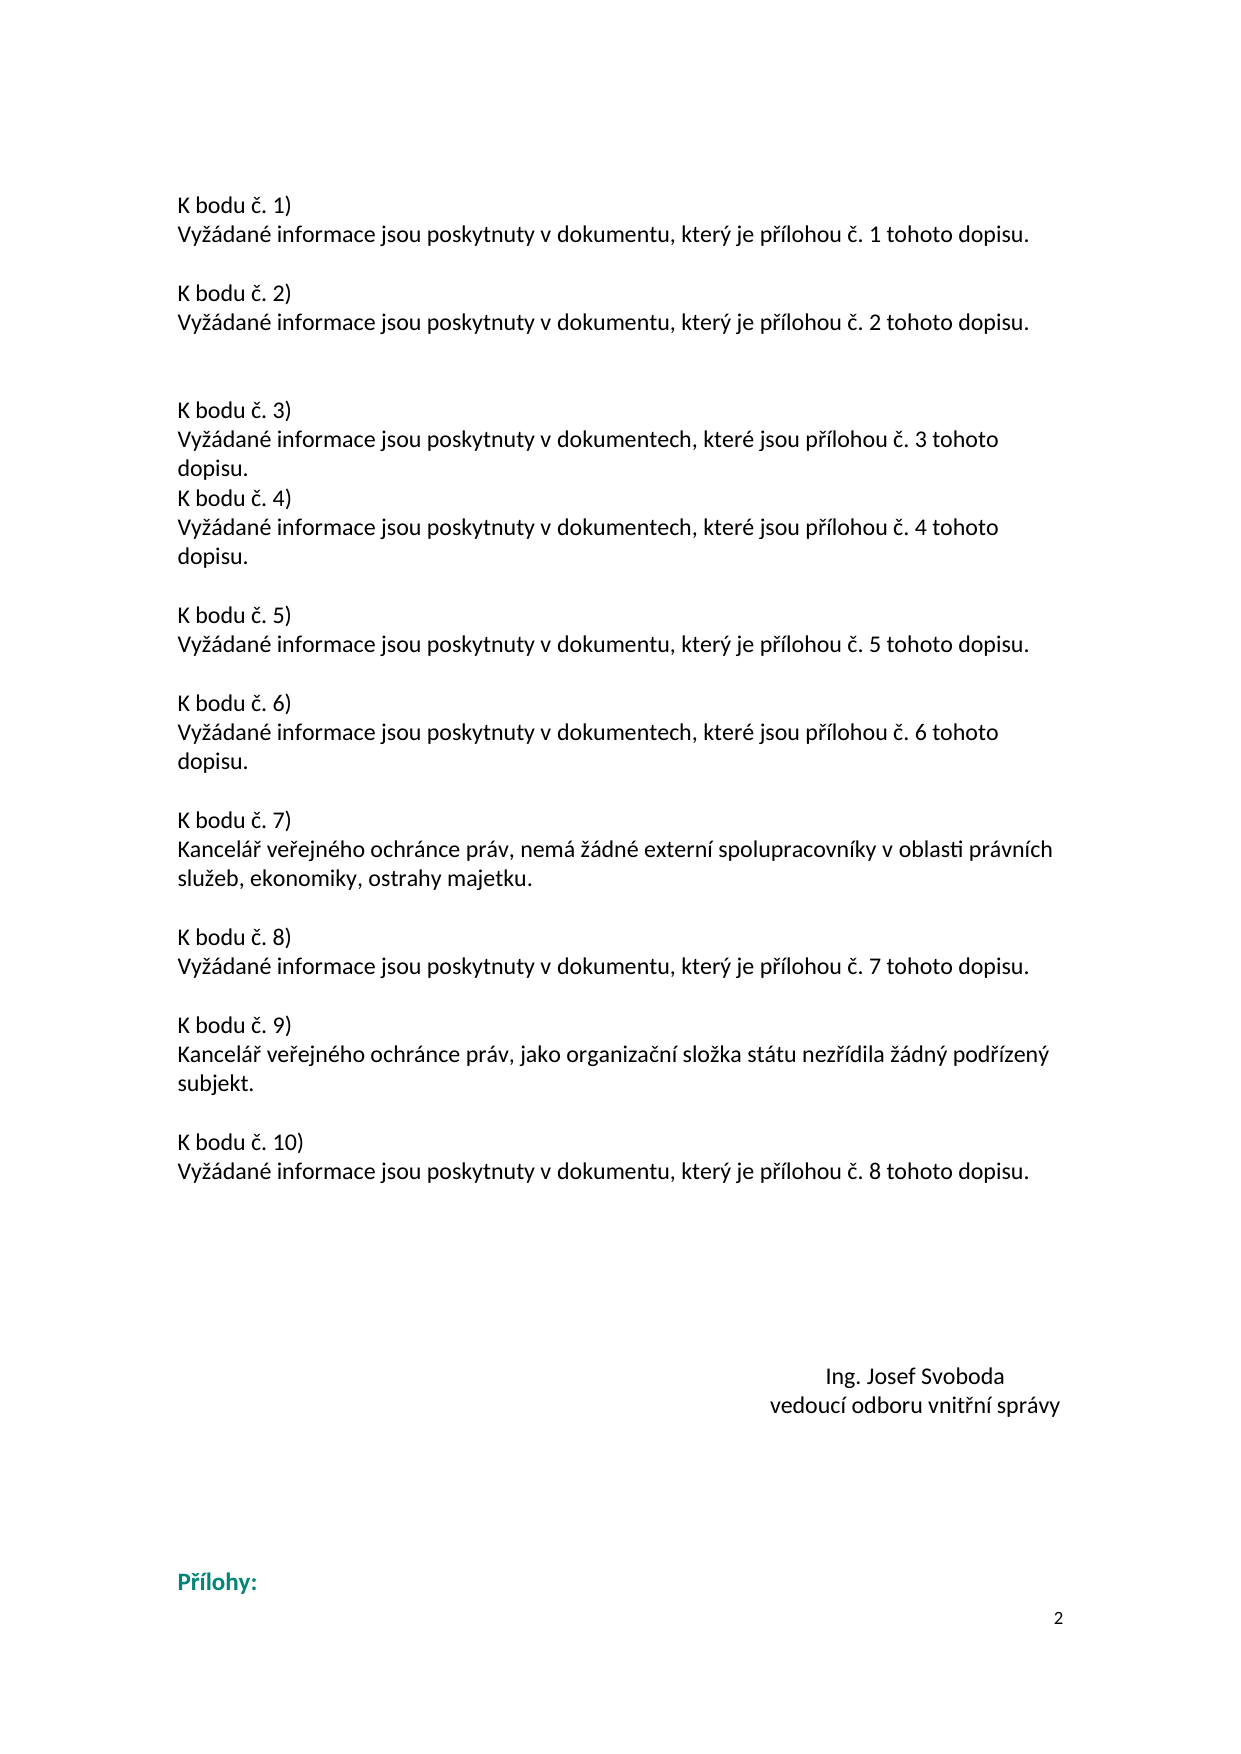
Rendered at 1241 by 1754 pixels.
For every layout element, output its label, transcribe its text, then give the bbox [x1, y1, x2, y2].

text Vyžádané informace jsou poskytnuty v dokumentech, které jsou přílohou č. 4 tohoto dopisu. [177, 512, 1063, 571]
text Kancelář veřejného ochránce práv, jako organizační složka státu nezřídila žádný podřízený subjekt. [177, 1039, 1063, 1097]
text vedoucí odboru vnitřní správy [693, 1390, 1063, 1419]
text K bodu č. 3) [177, 395, 1063, 424]
text Vyžádané informace jsou poskytnuty v dokumentech, které jsou přílohou č. 6 tohoto dopisu. [177, 717, 1063, 776]
text K bodu č. 7) [177, 805, 1063, 834]
text Vyžádané informace jsou poskytnuty v dokumentu, který je přílohou č. 7 tohoto dopisu. [177, 951, 1063, 980]
text Vyžádané informace jsou poskytnuty v dokumentech, které jsou přílohou č. 3 tohoto dopisu. [177, 424, 1063, 483]
text Vyžádané informace jsou poskytnuty v dokumentu, který je přílohou č. 8 tohoto dopisu. [177, 1156, 1063, 1185]
text K bodu č. 10) [177, 1127, 1063, 1156]
text Přílohy: [177, 1566, 1063, 1596]
text K bodu č. 1) [177, 190, 1063, 219]
text Ing. Josef Svoboda [693, 1361, 1063, 1390]
text Vyžádané informace jsou poskytnuty v dokumentu, který je přílohou č. 1 tohoto dopisu. [177, 219, 1063, 249]
text Vyžádané informace jsou poskytnuty v dokumentu, který je přílohou č. 2 tohoto dopisu. [177, 307, 1063, 336]
text K bodu č. 4) [177, 483, 1063, 512]
text K bodu č. 6) [177, 688, 1063, 717]
text Vyžádané informace jsou poskytnuty v dokumentu, který je přílohou č. 5 tohoto dopisu. [177, 629, 1063, 658]
text K bodu č. 2) [177, 278, 1063, 307]
text K bodu č. 9) [177, 1010, 1063, 1039]
text Kancelář veřejného ochránce práv, nemá žádné externí spolupracovníky v oblasti právních služeb, ekonomiky, ostrahy majetku. [177, 834, 1063, 893]
text K bodu č. 5) [177, 600, 1063, 629]
text K bodu č. 8) [177, 922, 1063, 951]
